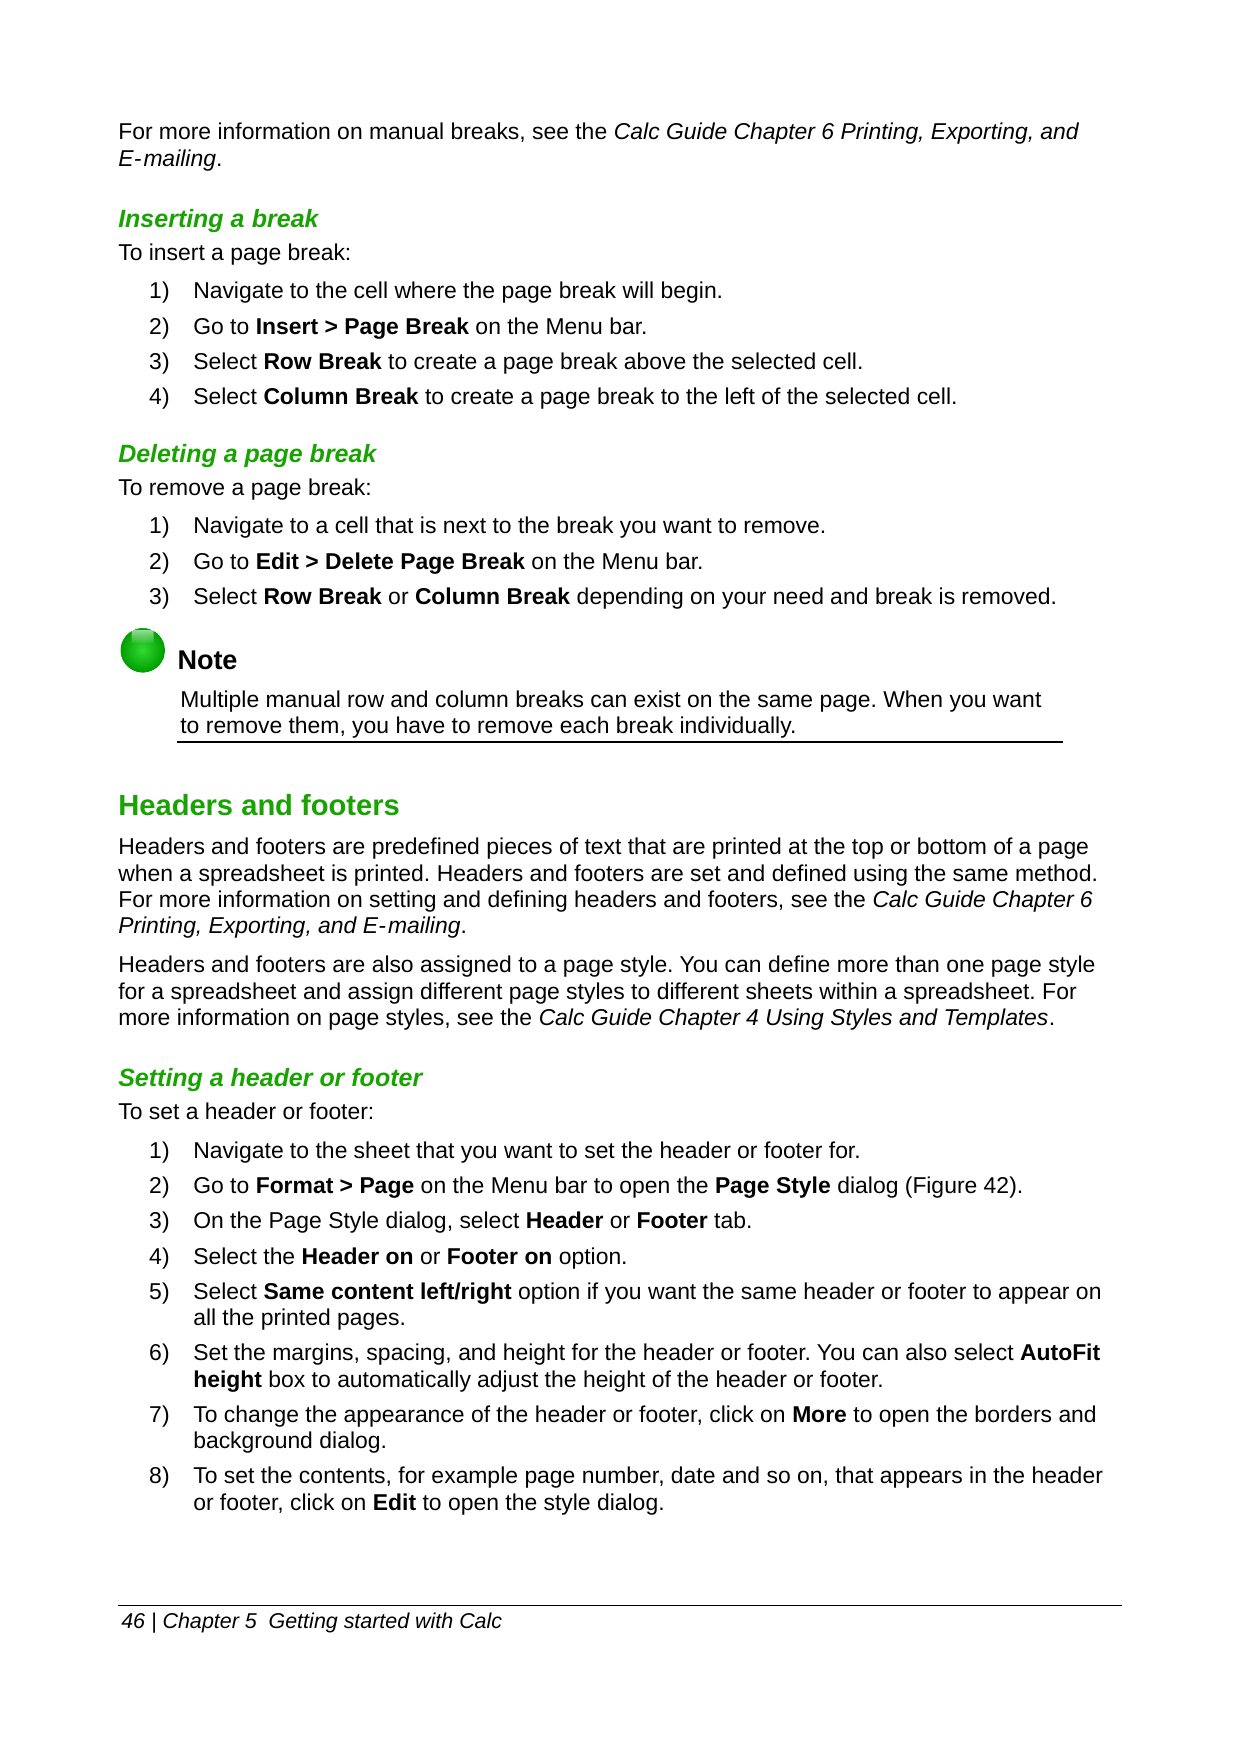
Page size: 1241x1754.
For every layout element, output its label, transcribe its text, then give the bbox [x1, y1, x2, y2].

subtitle Headers and footers [118, 788, 1122, 822]
list To remove a page break: [118, 474, 1122, 500]
list Select Row Break to create a page break above the selected cell. [169, 348, 1122, 374]
list Go to Edit > Delete Page Break on the Menu bar. [169, 548, 1122, 574]
list Go to Insert > Page Break on the Menu bar. [169, 313, 1122, 339]
list To set the contents, for example page number, date and so on, that appears in the header or footer, click on Edit to open the style dialog. [169, 1462, 1122, 1515]
list Select Same content left/right option if you want the same header or footer to appear on all the printed pages. [169, 1278, 1122, 1331]
list To insert a page break: [118, 239, 1122, 265]
list To set a header or footer: [118, 1098, 1122, 1124]
list Go to Format > Page on the Menu bar to open the Page Style dialog (Figure 42). [169, 1172, 1122, 1198]
text Multiple manual row and column breaks can exist on the same page. When you want to remove them, you have to remove each break individually. [177, 682, 1063, 741]
list Navigate to a cell that is next to the break you want to remove. [169, 512, 1122, 539]
subtitle Setting a header or footer [118, 1063, 1122, 1092]
list Navigate to the cell where the page break will begin. [169, 277, 1122, 304]
list Navigate to the sheet that you want to set the header or footer for. [169, 1137, 1122, 1163]
text For more information on manual breaks, see the Calc Guide Chapter 6 Printing, Exporting, and E‑mailing. [118, 118, 1122, 171]
list Select Row Break or Column Break depending on your need and break is removed. [169, 583, 1122, 609]
list Set the margins, spacing, and height for the header or footer. You can also select AutoFit height box to automatically adjust the height of the header or footer. [169, 1339, 1122, 1392]
subtitle Deleting a page break [118, 439, 1122, 468]
list Select the Header on or Footer on option. [169, 1243, 1122, 1269]
list Select Column Break to create a page break to the left of the selected cell. [169, 383, 1122, 409]
subtitle Note [118, 626, 1122, 675]
text Headers and footers are predefined pieces of text that are printed at the top or bottom of a page when a spreadsheet is printed. Headers and footers are set and defined using the same method. For more information on setting and defining headers and footers, see the Calc Guide Chapter 6 Printing, Exporting, and E‑mailing. [118, 833, 1122, 939]
text Headers and footers are also assigned to a page style. You can define more than one page style for a spreadsheet and assign different page styles to different sheets within a spreadsheet. For more information on page styles, see the Calc Guide Chapter 4 Using Styles and Templates. [118, 951, 1122, 1030]
subtitle Inserting a break [118, 204, 1122, 233]
list To change the appearance of the header or footer, click on More to open the borders and background dialog. [169, 1401, 1122, 1454]
list On the Page Style dialog, select Header or Footer tab. [169, 1207, 1122, 1234]
